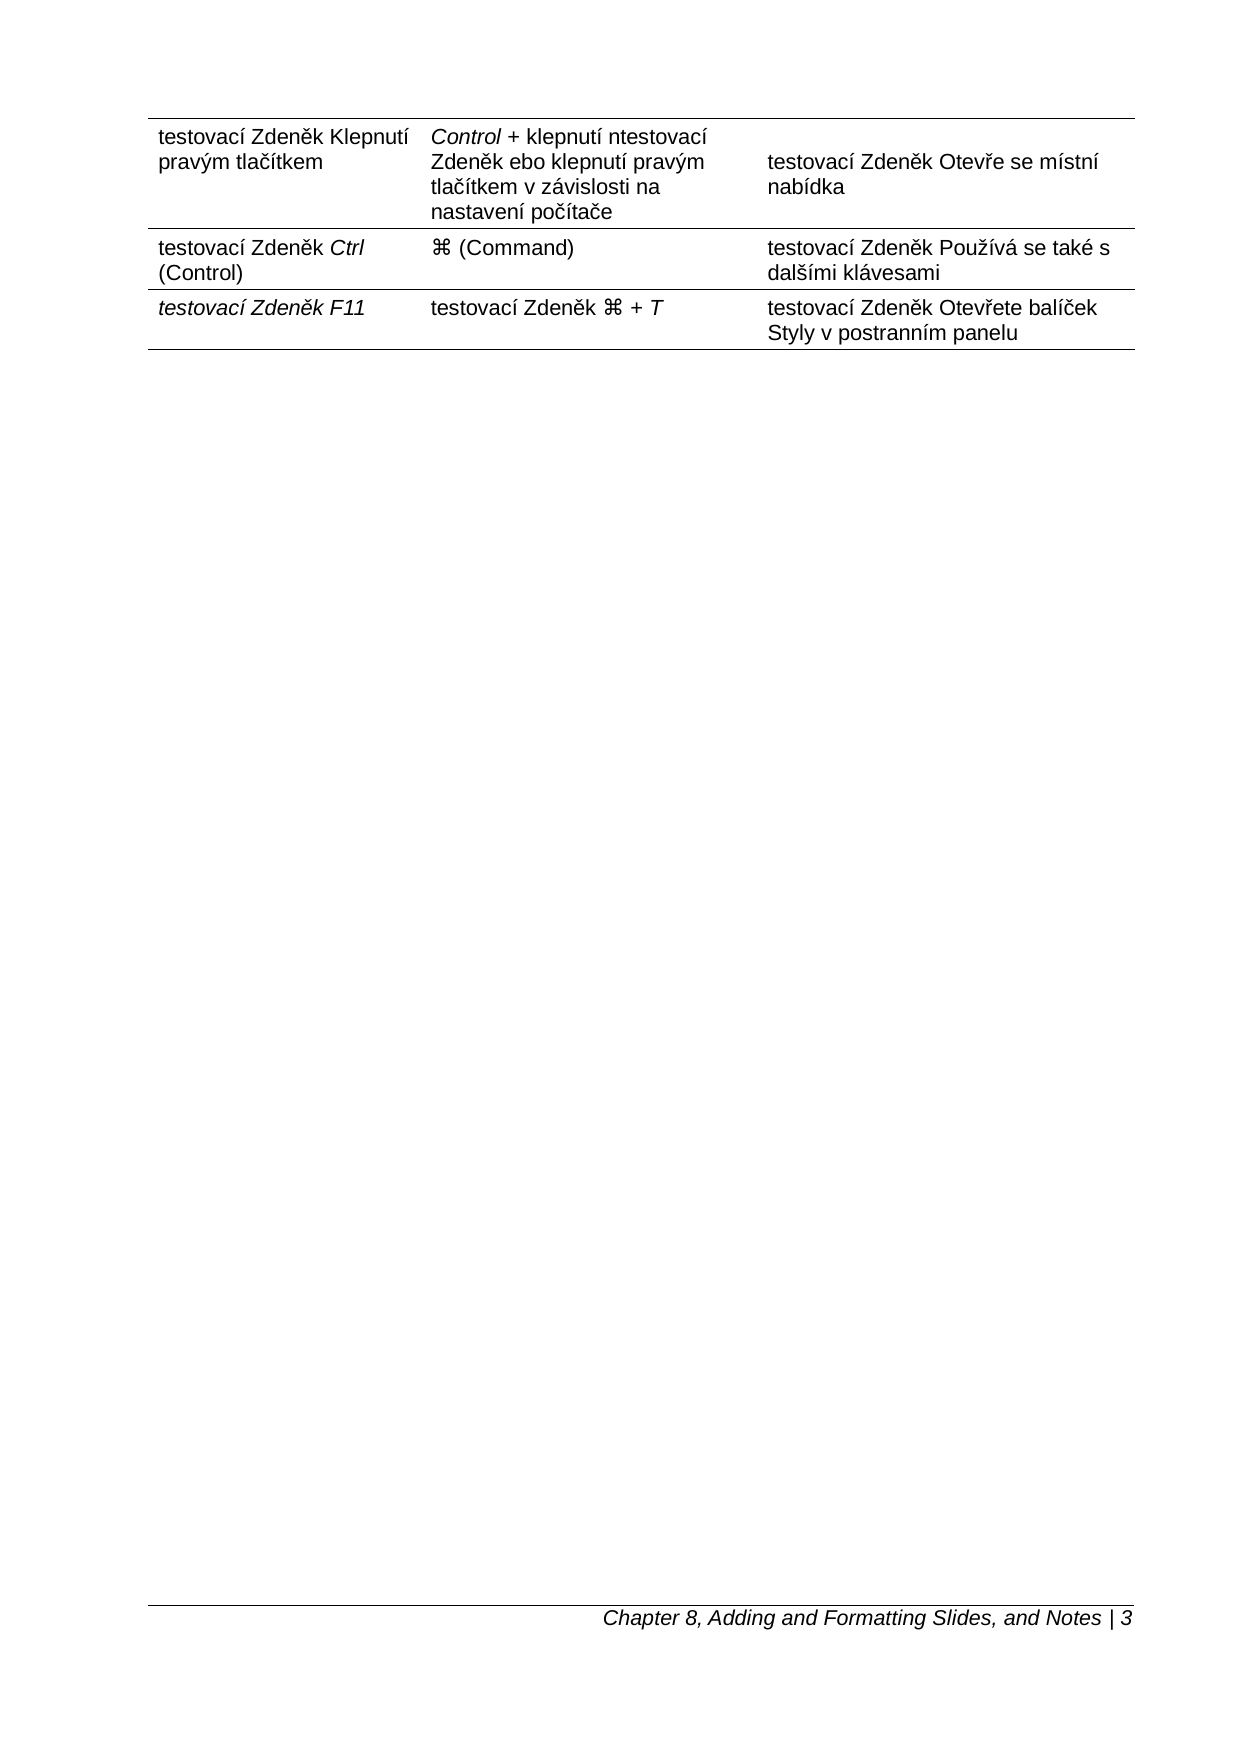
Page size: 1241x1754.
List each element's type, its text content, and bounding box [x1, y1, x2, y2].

table_cell testovací Zdeněk Ctrl (Control) [148, 229, 420, 288]
table_cell testovací Zdeněk Klepnutí pravým tlačítkem [148, 119, 420, 228]
table_cell testovací Zdeněk F11 [148, 290, 420, 349]
table_cell ⌘ (Command) [420, 229, 757, 288]
table_cell Control + klepnutí ntestovací Zdeněk ebo klepnutí pravým tlačítkem v závislosti na nastavení počítače [420, 119, 757, 228]
table_cell testovací Zdeněk Používá se také s dalšími klávesami [757, 229, 1135, 288]
table_cell testovací Zdeněk ⌘ + T [420, 290, 757, 349]
table_cell testovací Zdeněk Otevřete balíček Styly v postranním panelu [757, 290, 1135, 349]
table_cell testovací Zdeněk Otevře se místní nabídka [757, 119, 1135, 228]
